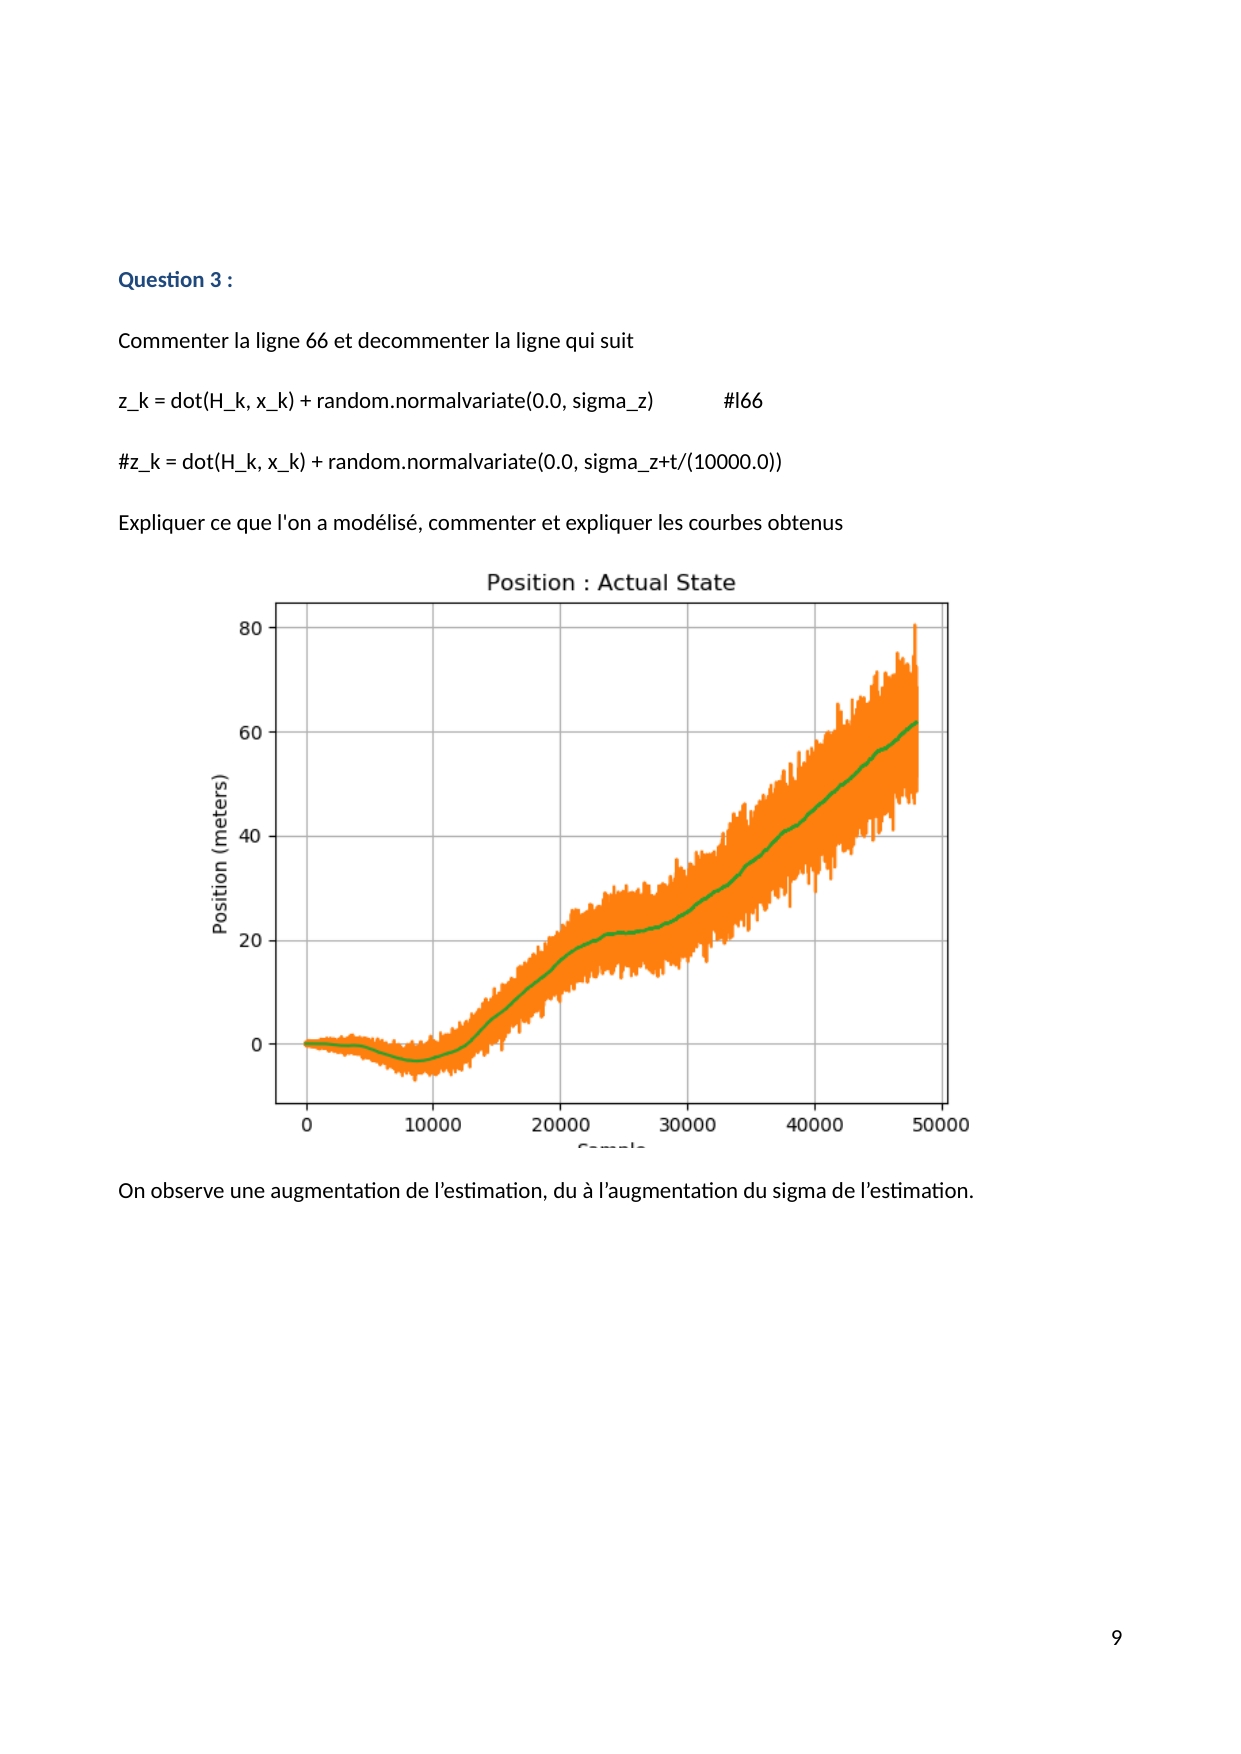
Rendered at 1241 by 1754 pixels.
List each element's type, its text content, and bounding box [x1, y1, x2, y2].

text On observe une augmentation de l’estimation, du à l’augmentation du sigma de l’estimation. [118, 1176, 1122, 1204]
text Question 3 : [118, 265, 1122, 293]
picture [201, 566, 985, 1148]
text #z_k = dot(H_k, x_k) + random.normalvariate(0.0, sigma_z+t/(10000.0)) [118, 447, 1122, 475]
text Commenter la ligne 66 et decommenter la ligne qui suit [118, 326, 1122, 354]
text z_k = dot(H_k, x_k) + random.normalvariate(0.0, sigma_z) #l66 [118, 386, 1122, 414]
text Expliquer ce que l'on a modélisé, commenter et expliquer les courbes obtenus [118, 508, 1122, 536]
